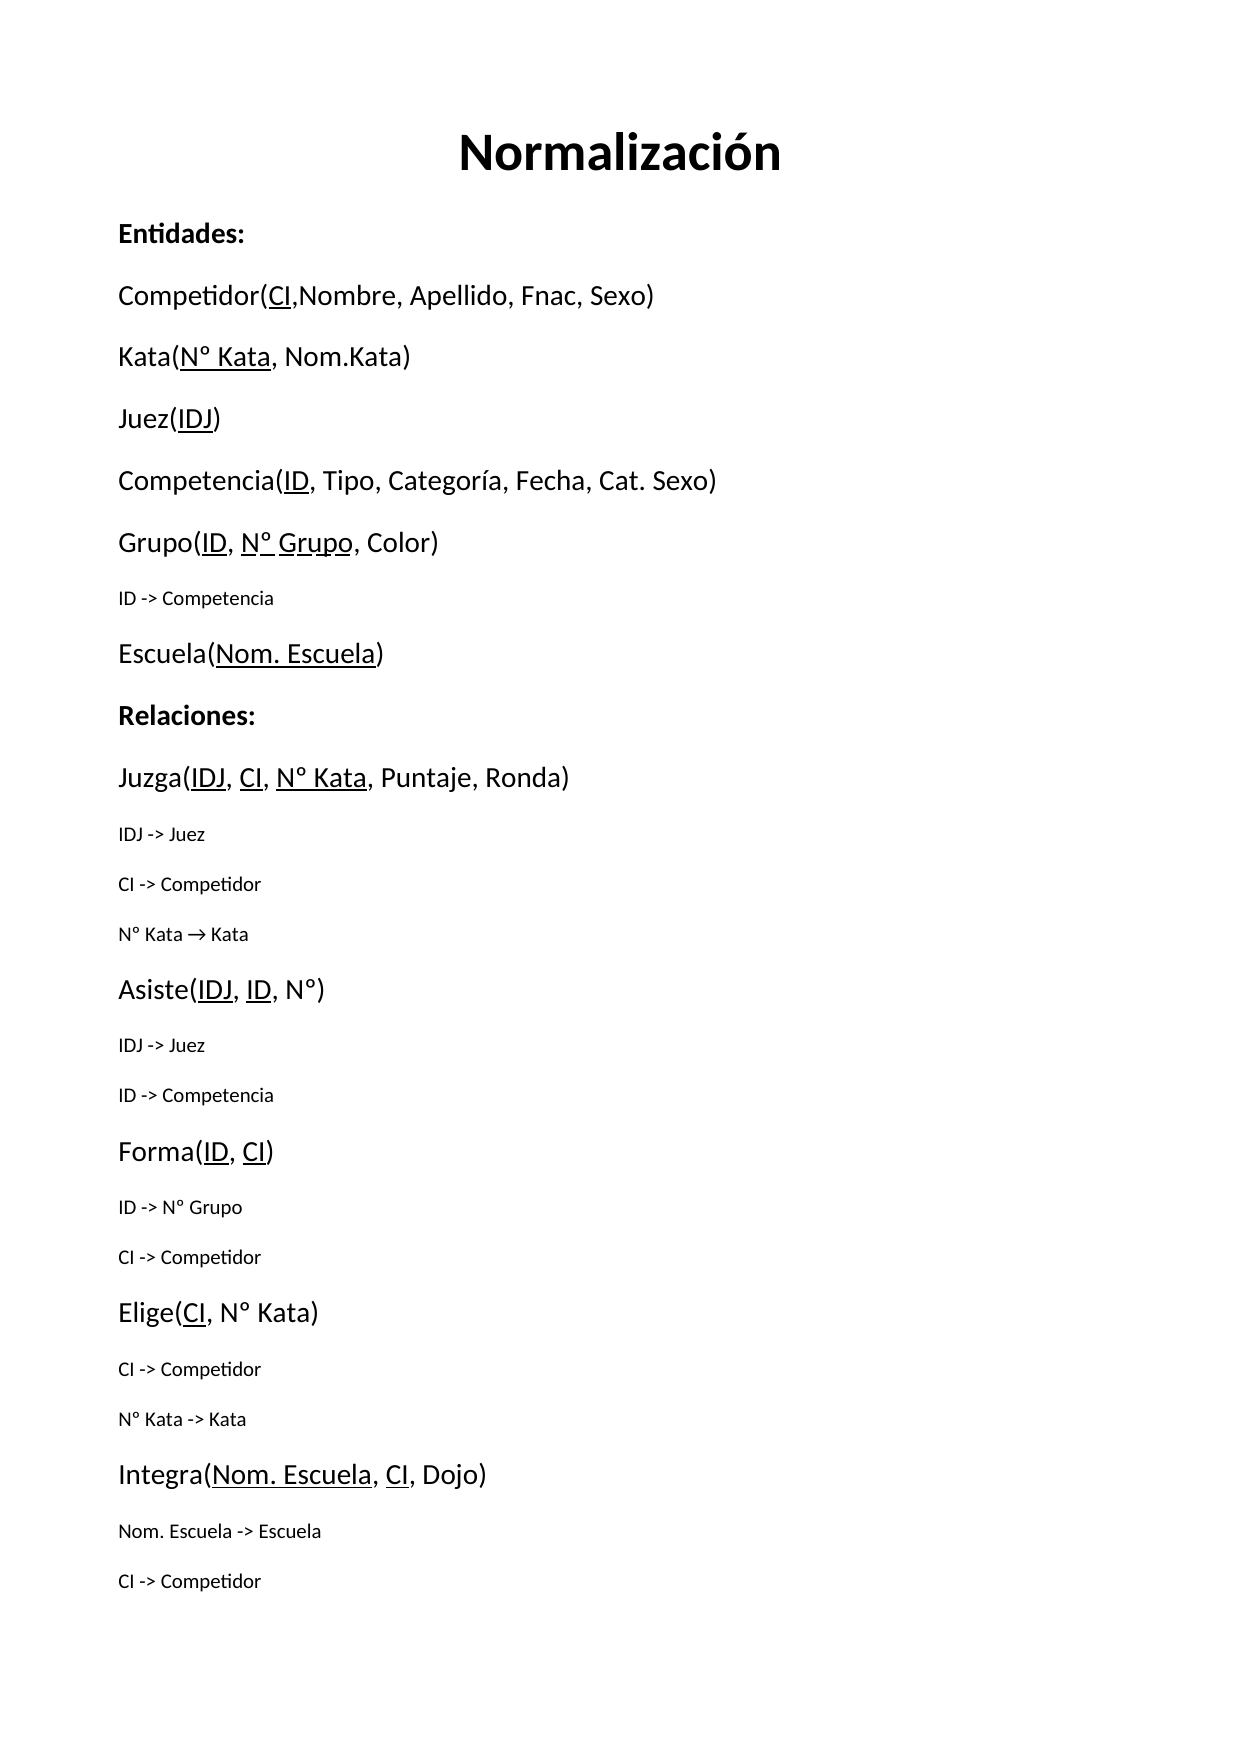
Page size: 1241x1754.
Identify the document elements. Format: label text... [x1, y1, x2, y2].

text Nº Kata → Kata [118, 921, 1122, 946]
text Integra(Nom. Escuela, CI, Dojo) [118, 1456, 1122, 1492]
text Juez(IDJ) [118, 400, 1122, 436]
text ID -> Competencia [118, 586, 1122, 611]
text CI -> Competidor [118, 1356, 1122, 1382]
text Elige(CI, Nº Kata) [118, 1294, 1122, 1330]
text Nº Kata -> Kata [118, 1406, 1122, 1432]
text Entidades: [118, 215, 1122, 251]
text Juzga(IDJ, CI, Nº Kata, Puntaje, Ronda) [118, 759, 1122, 795]
text ID -> Competencia [118, 1083, 1122, 1108]
text CI -> Competidor [118, 871, 1122, 896]
text Asiste(IDJ, ID, Nº) [118, 971, 1122, 1007]
text Forma(ID, CI) [118, 1133, 1122, 1168]
text CI -> Competidor [118, 1568, 1122, 1593]
text Competidor(CI,Nombre, Apellido, Fnac, Sexo) [118, 277, 1122, 312]
text Grupo(ID, Nº Grupo, Color) [118, 524, 1122, 559]
text IDJ -> Juez [118, 821, 1122, 846]
text Competencia(ID, Tipo, Categoría, Fecha, Cat. Sexo) [118, 462, 1122, 498]
text Kata(Nº Kata, Nom.Kata) [118, 338, 1122, 374]
text Relaciones: [118, 697, 1122, 733]
text IDJ -> Juez [118, 1033, 1122, 1058]
text Escuela(Nom. Escuela) [118, 636, 1122, 671]
text Normalización [118, 118, 1122, 184]
text CI -> Competidor [118, 1244, 1122, 1270]
text ID -> Nº Grupo [118, 1194, 1122, 1220]
text Nom. Escuela -> Escuela [118, 1518, 1122, 1543]
